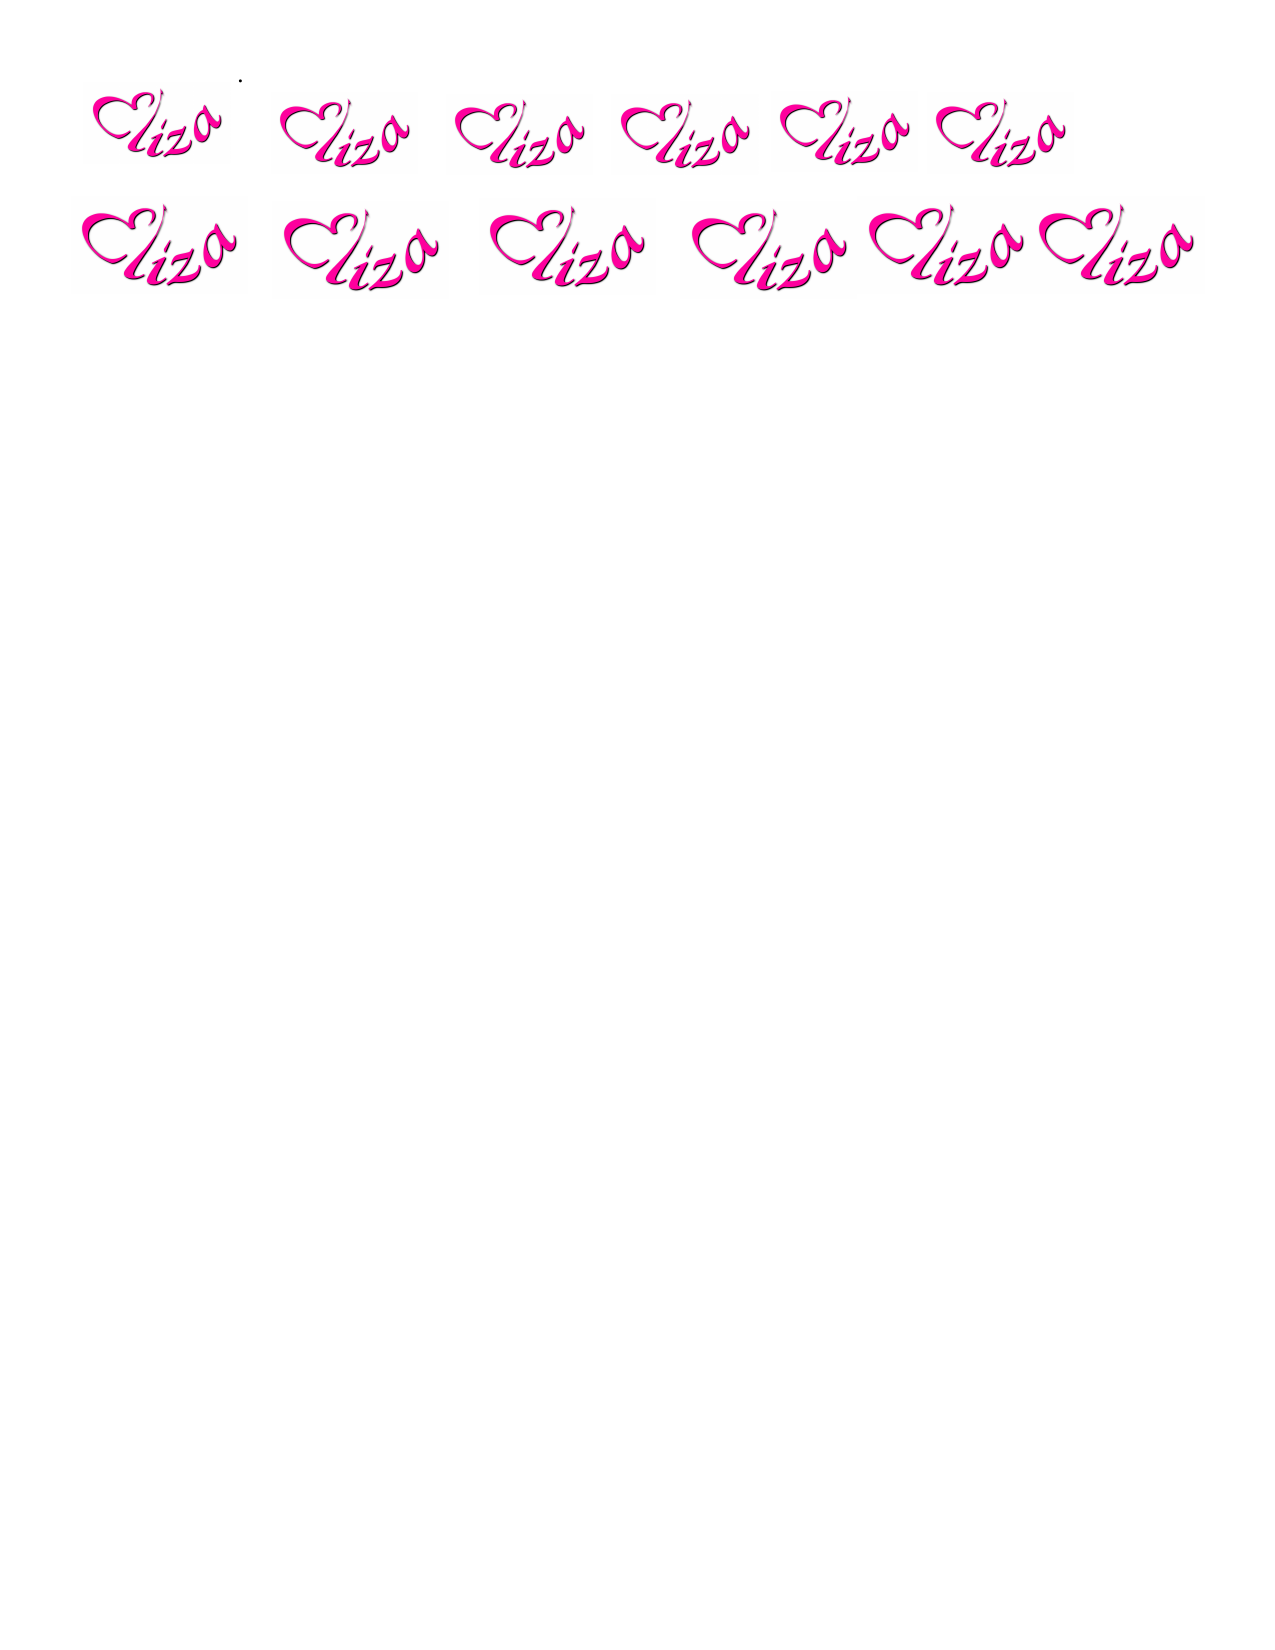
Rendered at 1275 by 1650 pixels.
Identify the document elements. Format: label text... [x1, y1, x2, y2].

picture [83, 82, 231, 164]
picture [611, 94, 759, 175]
picture [680, 196, 1205, 299]
picture [70, 196, 248, 294]
picture [926, 92, 1075, 174]
picture [445, 94, 594, 175]
picture [478, 198, 656, 295]
text . [59, 59, 1216, 88]
picture [272, 201, 450, 299]
picture [770, 91, 919, 172]
picture [270, 92, 419, 174]
